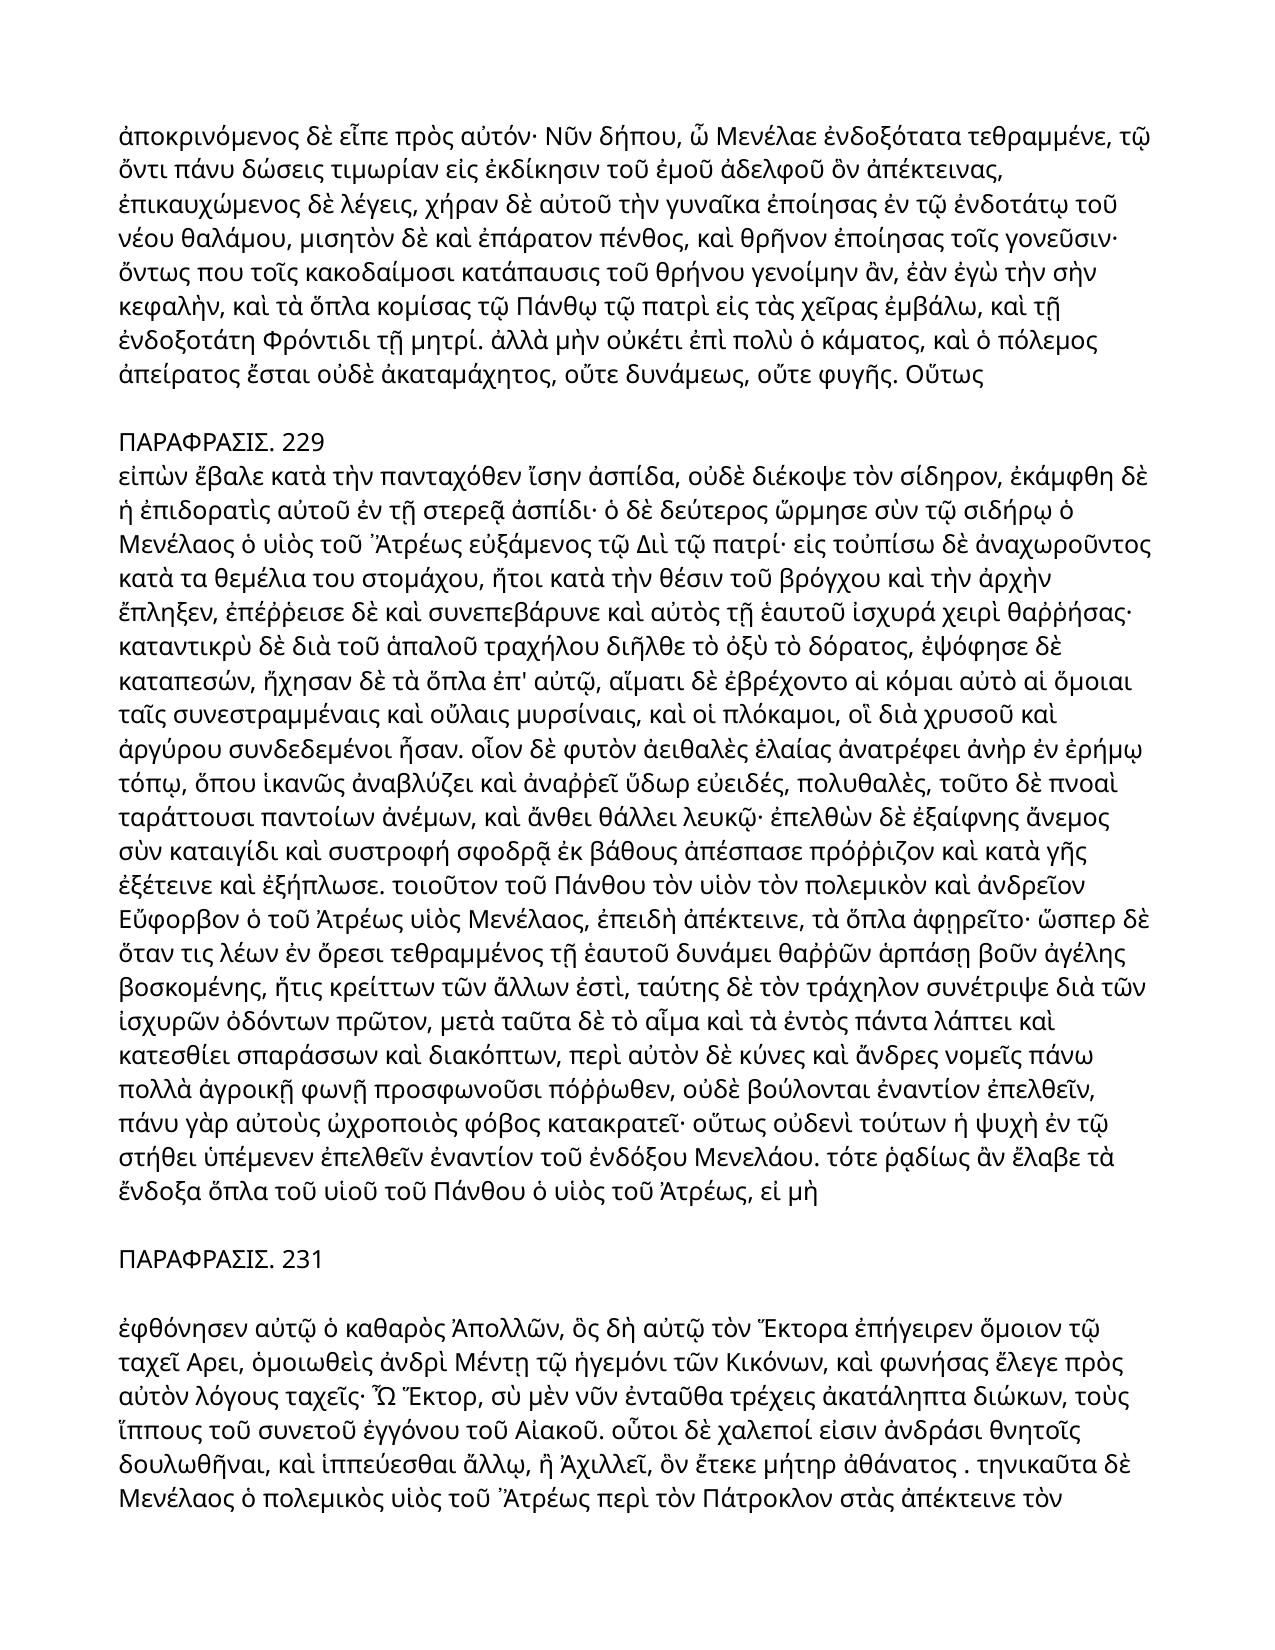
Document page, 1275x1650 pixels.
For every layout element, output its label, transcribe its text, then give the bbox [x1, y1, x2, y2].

text ἀποκρινόμενος δὲ εἶπε πρὸς αὐτόν· Νῦν δήπου, ὦ Μενέλαε ἐνδοξότατα τεθραμμένε, τῷ ὄντι πάνυ δώσεις τιμωρίαν εἰς ἐκδίκησιν τοῦ ἐμοῦ ἀδελφοῦ ὃν ἀπέκτεινας, ἐπικαυχώμενος δὲ λέγεις, χήραν δὲ αὐτοῦ τὴν γυναῖκα ἐποίησας ἐν τῷ ἐνδοτάτῳ τοῦ νέου θαλάμου, μισητὸν δὲ καὶ ἐπάρατον πένθος, καὶ θρῆνον ἐποίησας τοῖς γονεῦσιν· ὄντως που τοῖς κακοδαίμοσι κατάπαυσις τοῦ θρήνου γενοίμην ἂν, ἐὰν ἐγὼ τὴν σὴν κεφαλὴν, καὶ τὰ ὅπλα κομίσας τῷ Πάνθῳ τῷ πατρὶ εἰς τὰς χεῖρας ἐμβάλω, καὶ τῇ ἐνδοξοτάτη Φρόντιδι τῇ μητρί. ἀλλὰ μὴν οὐκέτι ἐπὶ πολὺ ὁ κάματος, καὶ ὁ πόλεμος ἀπείρατος ἔσται οὐδὲ ἀκαταμάχητος, οὔτε δυνάμεως, οὔτε φυγῆς. Οὕτως [118, 118, 1157, 391]
text ΠΑΡΑΦΡΑΣΙΣ. 231 [118, 1242, 1157, 1276]
text ΠΑΡΑΦΡΑΣΙΣ. 229 [118, 425, 1157, 459]
text ἐφθόνησεν αὐτῷ ὁ καθαρὸς Ἀπολλῶν, ὃς δὴ αὐτῷ τὸν Ἕκτορα ἐπήγειρεν ὅμοιον τῷ ταχεῖ Αρει, ὁμοιωθεὶς ἀνδρὶ Μέντῃ τῷ ἡγεμόνι τῶν Κικόνων, καὶ φωνήσας ἔλεγε πρὸς αὐτὸν λόγους ταχεῖς· Ὦ Ἕκτορ, σὺ μὲν νῦν ἐνταῦθα τρέχεις ἀκατάληπτα διώκων, τοὺς ἵππους τοῦ συνετοῦ ἐγγόνου τοῦ Αἰακοῦ. οὗτοι δὲ χαλεποί εἰσιν ἀνδράσι θνητοῖς δουλωθῆναι, καὶ ἱππεύεσθαι ἄλλῳ, ἢ Ἀχιλλεῖ, ὃν ἔτεκε μήτηρ ἀθάνατος . τηνικαῦτα δὲ Μενέλαος ὁ πολεμικὸς υἱὸς τοῦ ᾿Ἀτρέως περὶ τὸν Πάτροκλον στὰς ἀπέκτεινε τὸν [118, 1310, 1157, 1515]
text εἰπὼν ἔβαλε κατὰ τὴν πανταχόθεν ἴσην ἀσπίδα, οὐδὲ διέκοψε τὸν σίδηρον, ἐκάμφθη δὲ ἡ ἐπιδορατὶς αὐτοῦ ἐν τῇ στερεᾷ ἀσπίδι· ὁ δὲ δεύτερος ὥρμησε σὺν τῷ σιδήρῳ ὁ Μενέλαος ὁ υἱὸς τοῦ ᾿Ἀτρέως εὐξάμενος τῷ Διὶ τῷ πατρί· εἰς τοὐπίσω δὲ ἀναχωροῦντος κατὰ τα θεμέλια του στομάχου, ἤτοι κατὰ τὴν θέσιν τοῦ βρόγχου καὶ τὴν ἀρχὴν ἔπληξεν, ἐπέῤῥεισε δὲ καὶ συνεπεβάρυνε καὶ αὐτὸς τῇ ἑαυτοῦ ἰσχυρά χειρὶ θαῤῥήσας· καταντικρὺ δὲ διὰ τοῦ ἁπαλοῦ τραχήλου διῆλθε τὸ ὀξὺ τὸ δόρατος, ἐψόφησε δὲ καταπεσών, ἤχησαν δὲ τὰ ὅπλα ἐπ' αὐτῷ, αἵματι δὲ ἐβρέχοντο αἱ κόμαι αὐτὸ αἱ ὅμοιαι ταῖς συνεστραμμέναις καὶ οὔλαις μυρσίναις, καὶ οἱ πλόκαμοι, οἳ διὰ χρυσοῦ καὶ ἀργύρου συνδεδεμένοι ἦσαν. οἷον δὲ φυτὸν ἀειθαλὲς ἐλαίας ἀνατρέφει ἀνὴρ ἐν ἐρήμῳ τόπῳ, ὅπου ἱκανῶς ἀναβλύζει καὶ ἀναῤῥεῖ ὕδωρ εὐειδές, πολυθαλὲς, τοῦτο δὲ πνοαὶ ταράττουσι παντοίων ἀνέμων, καὶ ἄνθει θάλλει λευκῷ· ἐπελθὼν δὲ ἐξαίφνης ἄνεμος σὺν καταιγίδι καὶ συστροφή σφοδρᾷ ἐκ βάθους ἀπέσπασε πρόῤῥιζον καὶ κατὰ γῆς ἐξέτεινε καὶ ἐξήπλωσε. τοιοῦτον τοῦ Πάνθου τὸν υἱὸν τὸν πολεμικὸν καὶ ἀνδρεῖον Εὔφορβον ὁ τοῦ Ἀτρέως υἱὸς Μενέλαος, ἐπειδὴ ἀπέκτεινε, τὰ ὅπλα ἀφῃρεῖτο· ὥσπερ δὲ ὅταν τις λέων ἐν ὄρεσι τεθραμμένος τῇ ἑαυτοῦ δυνάμει θαῤῥῶν ἁρπάσῃ βοῦν ἀγέλης βοσκομένης, ἥτις κρείττων τῶν ἄλλων ἐστὶ, ταύτης δὲ τὸν τράχηλον συνέτριψε διὰ τῶν ἰσχυρῶν ὀδόντων πρῶτον, μετὰ ταῦτα δὲ τὸ αἷμα καὶ τὰ ἐντὸς πάντα λάπτει καὶ κατεσθίει σπαράσσων καὶ διακόπτων, περὶ αὐτὸν δὲ κύνες καὶ ἄνδρες νομεῖς πάνω πολλὰ ἀγροικῇ φωνῇ προσφωνοῦσι πόῤῥωθεν, οὐδὲ βούλονται ἐναντίον ἐπελθεῖν, πάνυ γὰρ αὐτοὺς ὠχροποιὸς φόβος κατακρατεῖ· οὕτως οὐδενὶ τούτων ἡ ψυχὴ ἐν τῷ στήθει ὑπέμενεν ἐπελθεῖν ἐναντίον τοῦ ἐνδόξου Μενελάου. τότε ῥᾳδίως ἂν ἔλαβε τὰ ἔνδοξα ὅπλα τοῦ υἱοῦ τοῦ Πάνθου ὁ υἱὸς τοῦ Ἀτρέως, εἰ μὴ [118, 459, 1157, 1208]
